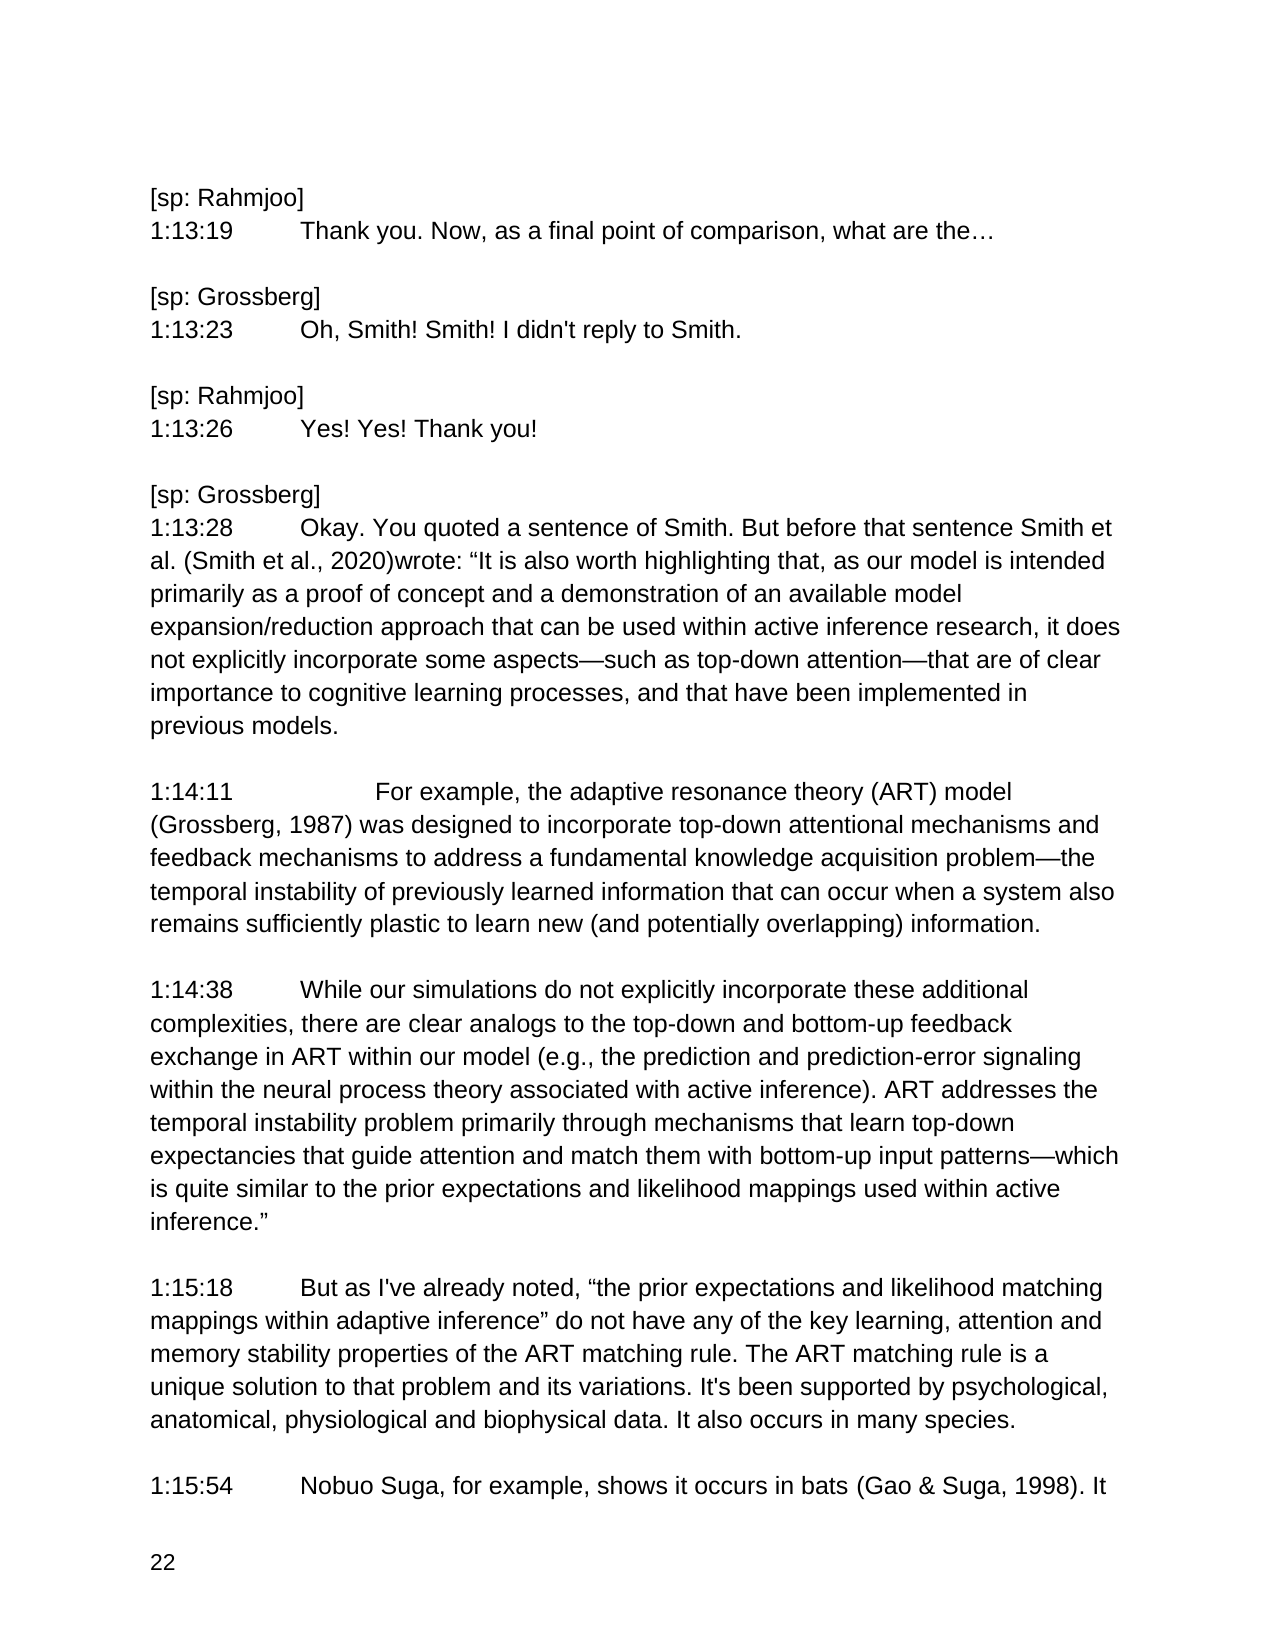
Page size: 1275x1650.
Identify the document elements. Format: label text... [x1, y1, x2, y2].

text [sp: Grossberg] [150, 282, 1125, 311]
text 1:13:26 Yes! Yes! Thank you! [150, 414, 1125, 443]
text 1:15:18 But as I've already noted, “the prior expectations and likelihood matching mappings within adaptive inference” do not have any of the key learning, attention and memory stability properties of the ART matching rule. The ART matching rule is a unique solution to that problem and its variations. It's been supported by psychological, anatomical, physiological and biophysical data. It also occurs in many species. [150, 1273, 1125, 1433]
text 1:15:54 Nobuo Suga, for example, shows it occurs in bats (Gao & Suga, 1998). It [150, 1471, 1125, 1499]
text 1:14:11 For example, the adaptive resonance theory (ART) model (Grossberg, 1987) was designed to incorporate top-down attentional mechanisms and feedback mechanisms to address a fundamental knowledge acquisition problem—the temporal instability of previously learned information that can occur when a system also remains sufficiently plastic to learn new (and potentially overlapping) information. [150, 777, 1125, 938]
text [sp: Rahmjoo] [150, 381, 1125, 410]
text 1:13:28 Okay. You quoted a sentence of Smith. But before that sentence Smith et al. (Smith et al., 2020)wrote: “It is also worth highlighting that, as our model is intended primarily as a proof of concept and a demonstration of an available model expansion/reduction approach that can be used within active inference research, it does not explicitly incorporate some aspects—such as top-down attention—that are of clear importance to cognitive learning processes, and that have been implemented in previous models. [150, 513, 1125, 740]
text 1:13:23 Oh, Smith! Smith! I didn't reply to Smith. [150, 315, 1125, 344]
text [sp: Rahmjoo] [150, 183, 1125, 212]
text 1:13:19 Thank you. Now, as a final point of comparison, what are the… [150, 216, 1125, 245]
text [sp: Grossberg] [150, 480, 1125, 509]
text 1:14:38 While our simulations do not explicitly incorporate these additional complexities, there are clear analogs to the top-down and bottom-up feedback exchange in ART within our model (e.g., the prediction and prediction-error signaling within the neural process theory associated with active inference). ART addresses the temporal instability problem primarily through mechanisms that learn top-down expectancies that guide attention and match them with bottom-up input patterns—which is quite similar to the prior expectations and likelihood mappings used within active inference.” [150, 976, 1125, 1235]
